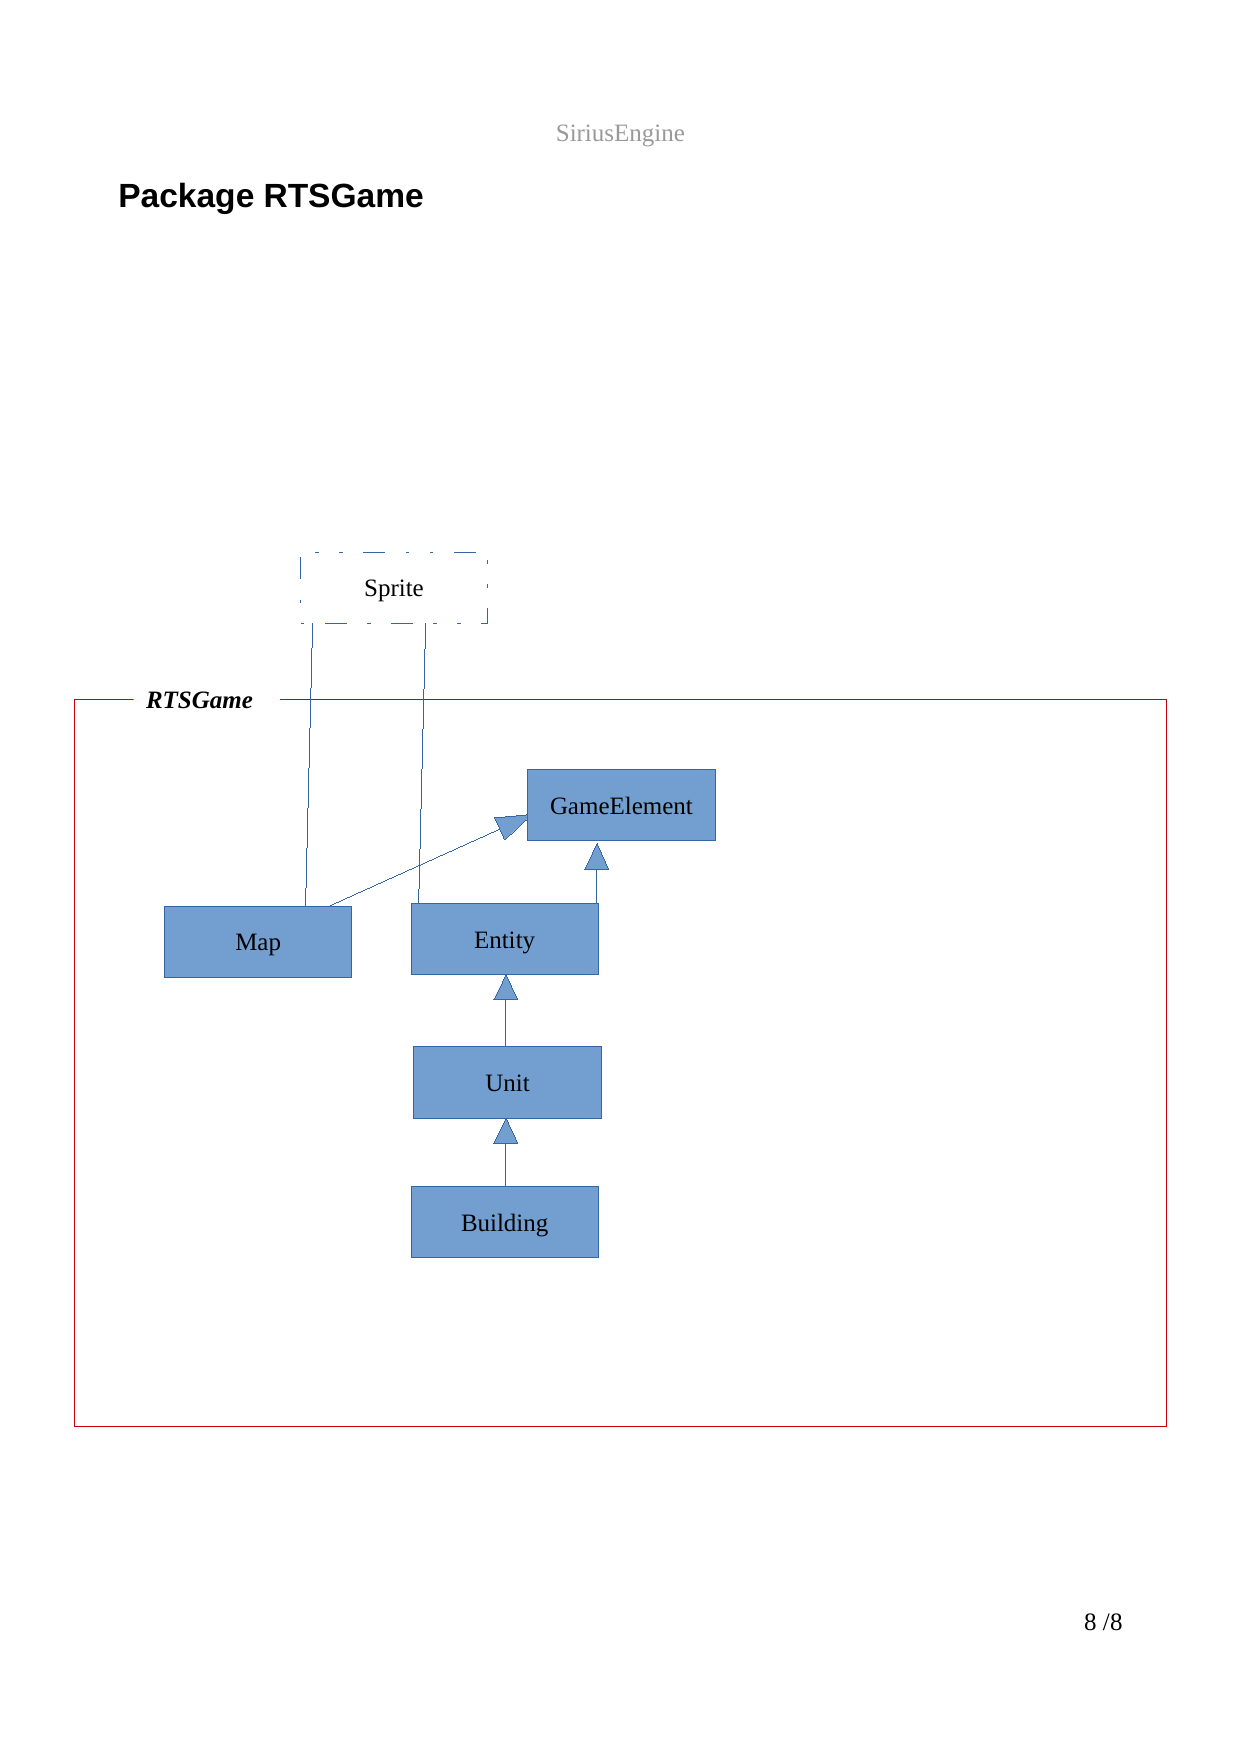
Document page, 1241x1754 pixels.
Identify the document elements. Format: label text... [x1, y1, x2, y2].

subtitle Package RTSGame [118, 176, 1122, 215]
